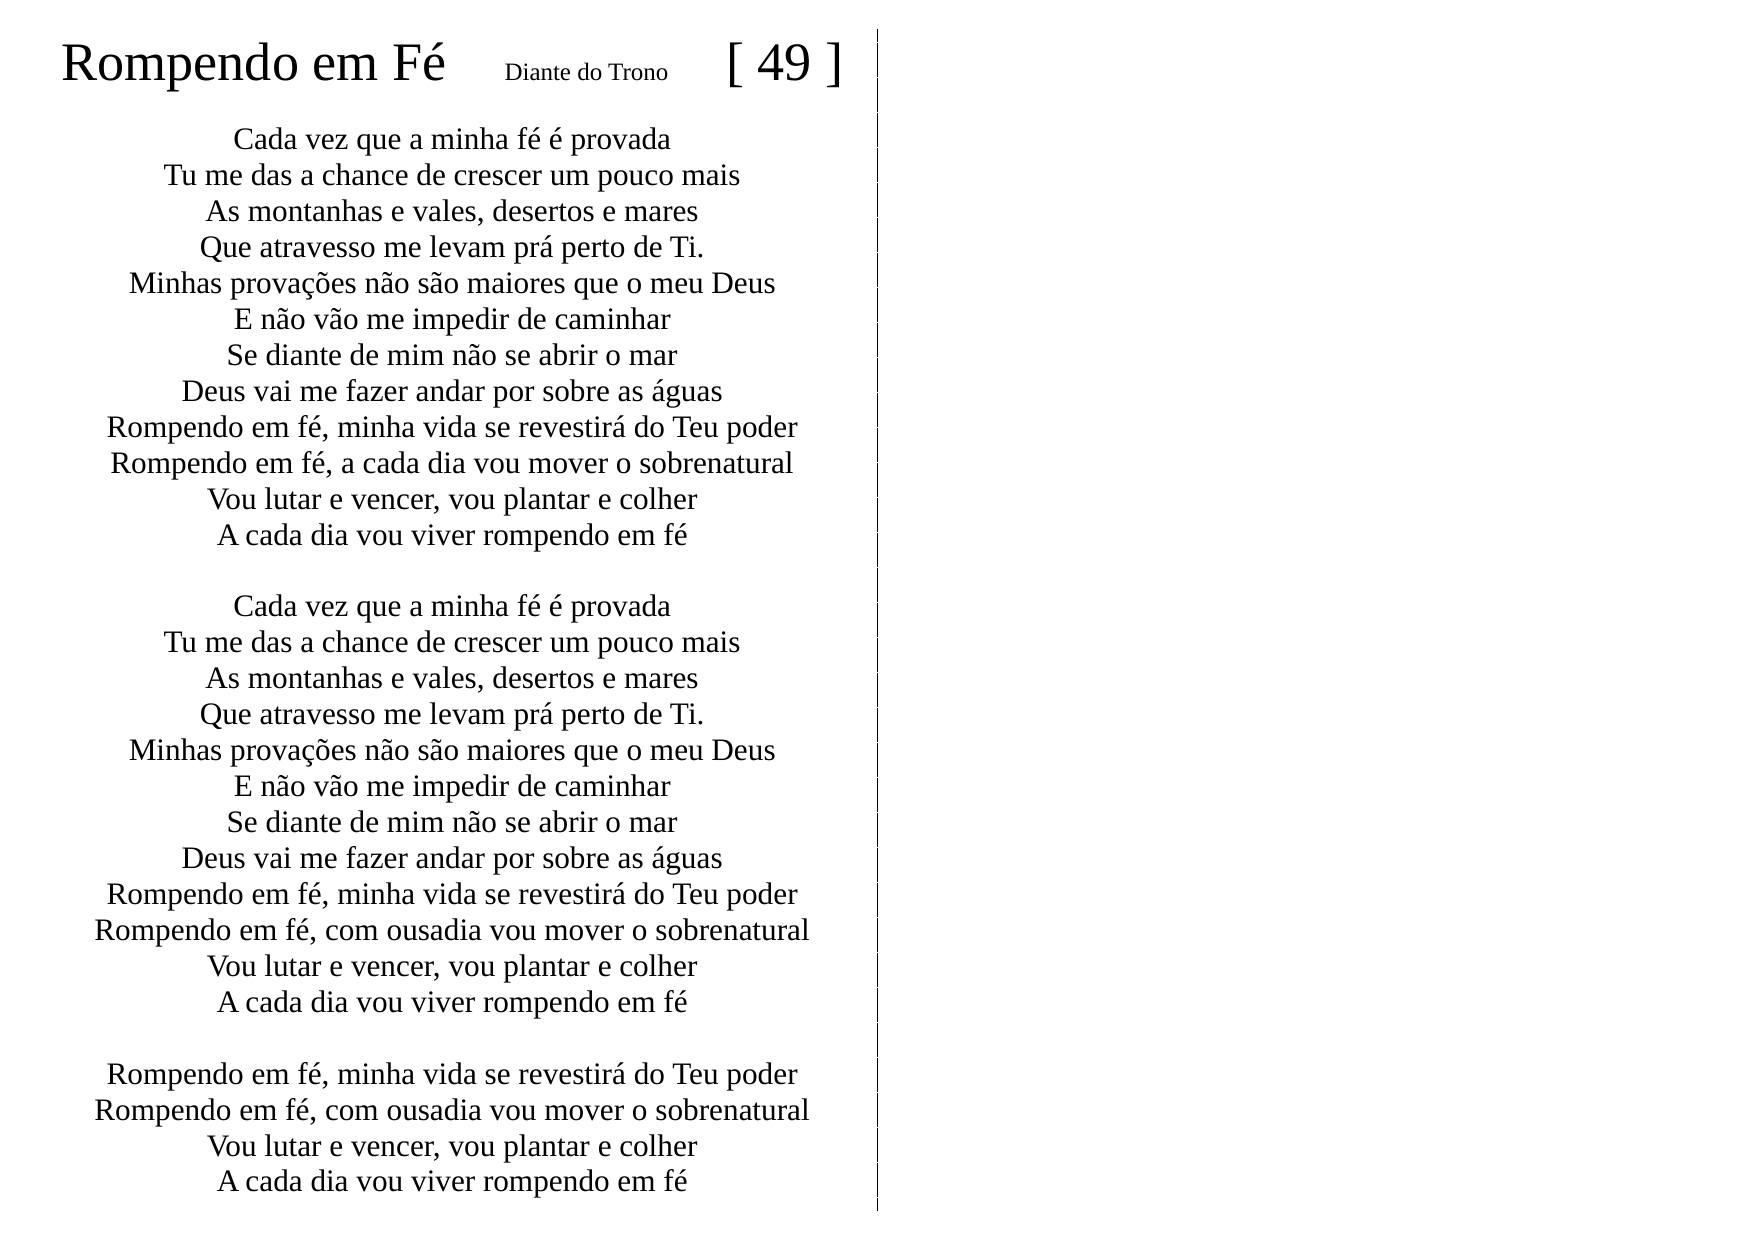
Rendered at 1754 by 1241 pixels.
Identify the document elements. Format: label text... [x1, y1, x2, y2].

text Cada vez que a minha fé é provada [29, 588, 875, 624]
text Rompendo em fé, minha vida se revestirá do Teu poder [29, 875, 875, 911]
text Deus vai me fazer andar por sobre as águas [29, 839, 875, 875]
text Minhas provações não são maiores que o meu Deus [29, 264, 875, 300]
text Rompendo em Fé Diante do Trono [ 49 ] [29, 29, 875, 92]
text Tu me das a chance de crescer um pouco mais [29, 156, 875, 192]
text A cada dia vou viver rompendo em fé [29, 1163, 875, 1199]
text Vou lutar e vencer, vou plantar e colher [29, 947, 875, 983]
text Rompendo em fé, com ousadia vou mover o sobrenatural [29, 911, 875, 947]
text Que atravesso me levam prá perto de Ti. [29, 228, 875, 264]
text E não vão me impedir de caminhar [29, 767, 875, 803]
text Vou lutar e vencer, vou plantar e colher [29, 480, 875, 516]
text Minhas provações não são maiores que o meu Deus [29, 731, 875, 767]
text A cada dia vou viver rompendo em fé [29, 983, 875, 1019]
text Cada vez que a minha fé é provada [29, 121, 875, 156]
text As montanhas e vales, desertos e mares [29, 659, 875, 696]
text Rompendo em fé, minha vida se revestirá do Teu poder [29, 1055, 875, 1091]
text E não vão me impedir de caminhar [29, 300, 875, 336]
text Se diante de mim não se abrir o mar [29, 803, 875, 839]
text As montanhas e vales, desertos e mares [29, 192, 875, 228]
text Vou lutar e vencer, vou plantar e colher [29, 1127, 875, 1163]
text Tu me das a chance de crescer um pouco mais [29, 624, 875, 659]
text Deus vai me fazer andar por sobre as águas [29, 372, 875, 408]
text Se diante de mim não se abrir o mar [29, 336, 875, 372]
text Que atravesso me levam prá perto de Ti. [29, 696, 875, 731]
text Rompendo em fé, minha vida se revestirá do Teu poder [29, 408, 875, 444]
text Rompendo em fé, a cada dia vou mover o sobrenatural [29, 444, 875, 480]
text Rompendo em fé, com ousadia vou mover o sobrenatural [29, 1091, 875, 1127]
text A cada dia vou viver rompendo em fé [29, 516, 875, 552]
